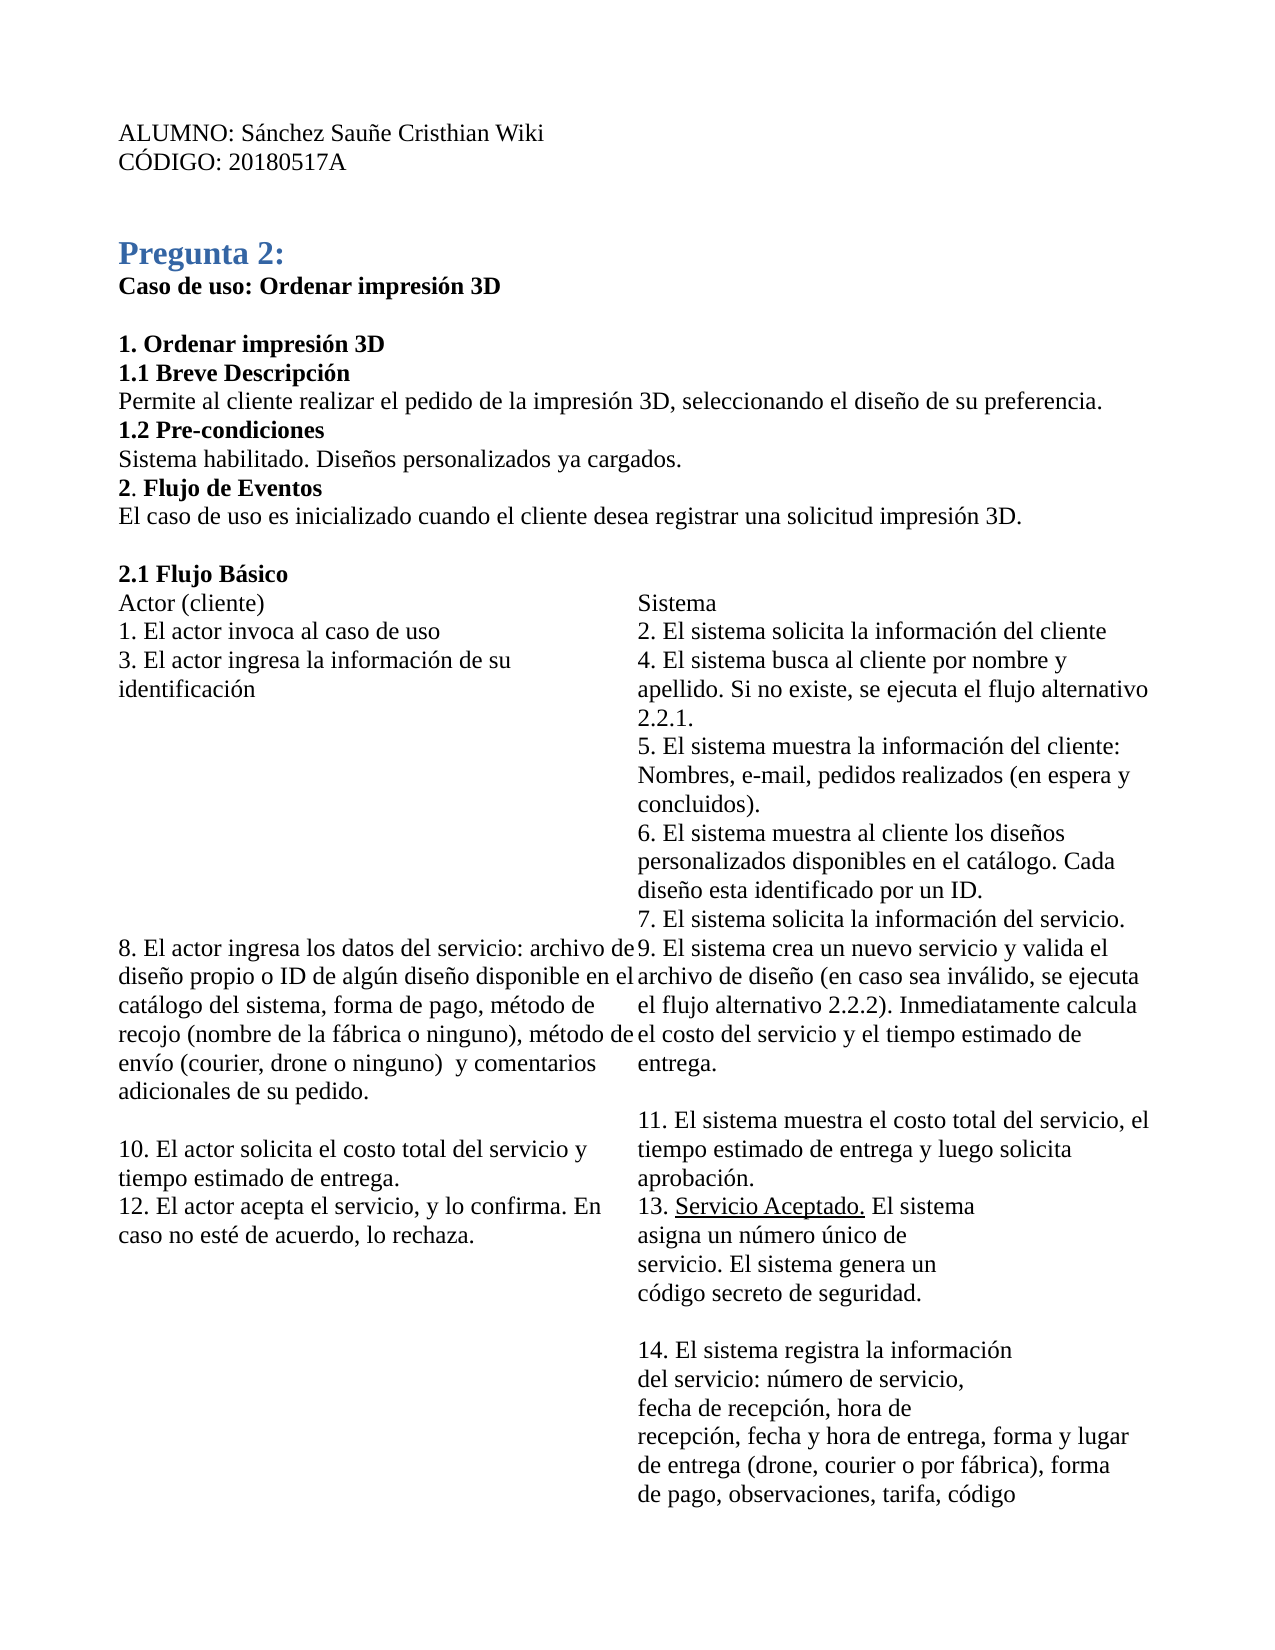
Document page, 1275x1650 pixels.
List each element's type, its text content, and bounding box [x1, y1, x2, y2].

text Caso de uso: Ordenar impresión 3D [118, 271, 1157, 300]
text 1.2 Pre-condiciones [118, 415, 1157, 444]
text El caso de uso es inicializado cuando el cliente desea registrar una solicitud impresión 3D. [118, 501, 1157, 530]
text 2.1 Flujo Básico [118, 559, 1157, 588]
text Sistema habilitado. Diseños personalizados ya cargados. [118, 444, 1157, 473]
table_cell 2. El sistema solicita la información del cliente [638, 616, 1157, 645]
text Pregunta 2: [118, 233, 1157, 271]
table_cell [118, 731, 637, 818]
text 2. Flujo de Eventos [118, 473, 1157, 501]
table_cell 3. El actor ingresa la información de su identificación [118, 645, 637, 731]
table_cell 13. Servicio Aceptado. El sistema asigna un número único de servicio. El sistema genera un código secreto de seguridad. 14. El sistema registra la información del servicio: número de servicio, fecha de recepción, hora de recepción, fecha y hora de entrega, forma y lugar de entrega (drone, courier o por fábrica), forma de pago, observaciones, tarifa, código [638, 1191, 1157, 1508]
table_cell 5. El sistema muestra la información del cliente: Nombres, e-mail, pedidos realizados (en espera y concluidos). [638, 731, 1157, 818]
text 1. Ordenar impresión 3D [118, 329, 1157, 358]
text 1.1 Breve Descripción [118, 358, 1157, 386]
table_cell 8. El actor ingresa los datos del servicio: archivo de diseño propio o ID de algún diseño disponible en el catálogo del sistema, forma de pago, método de recojo (nombre de la fábrica o ninguno), método de envío (courier, drone o ninguno) y comentarios adicionales de su pedido. 10. El actor solicita el costo total del servicio y tiempo estimado de entrega. [118, 933, 637, 1191]
table_cell 1. El actor invoca al caso de uso [118, 616, 637, 645]
table_cell [118, 904, 637, 933]
table_cell 6. El sistema muestra al cliente los diseños personalizados disponibles en el catálogo. Cada diseño esta identificado por un ID. [638, 818, 1157, 904]
table_cell 7. El sistema solicita la información del servicio. [638, 904, 1157, 933]
text Permite al cliente realizar el pedido de la impresión 3D, seleccionando el diseño de su preferencia. [118, 386, 1157, 415]
text ALUMNO: Sánchez Sauñe Cristhian Wiki [118, 118, 1157, 147]
table_cell 12. El actor acepta el servicio, y lo confirma. En caso no esté de acuerdo, lo rechaza. [118, 1191, 637, 1508]
table_header Sistema [638, 588, 1157, 616]
table_cell 9. El sistema crea un nuevo servicio y valida el archivo de diseño (en caso sea inválido, se ejecuta el flujo alternativo 2.2.2). Inmediatamente calcula el costo del servicio y el tiempo estimado de entrega. 11. El sistema muestra el costo total del servicio, el tiempo estimado de entrega y luego solicita aprobación. [638, 933, 1157, 1191]
table_cell 4. El sistema busca al cliente por nombre y apellido. Si no existe, se ejecuta el flujo alternativo 2.2.1. [638, 645, 1157, 731]
text CÓDIGO: 20180517A [118, 147, 1157, 176]
table_cell [118, 818, 637, 904]
table_header Actor (cliente) [118, 588, 637, 616]
